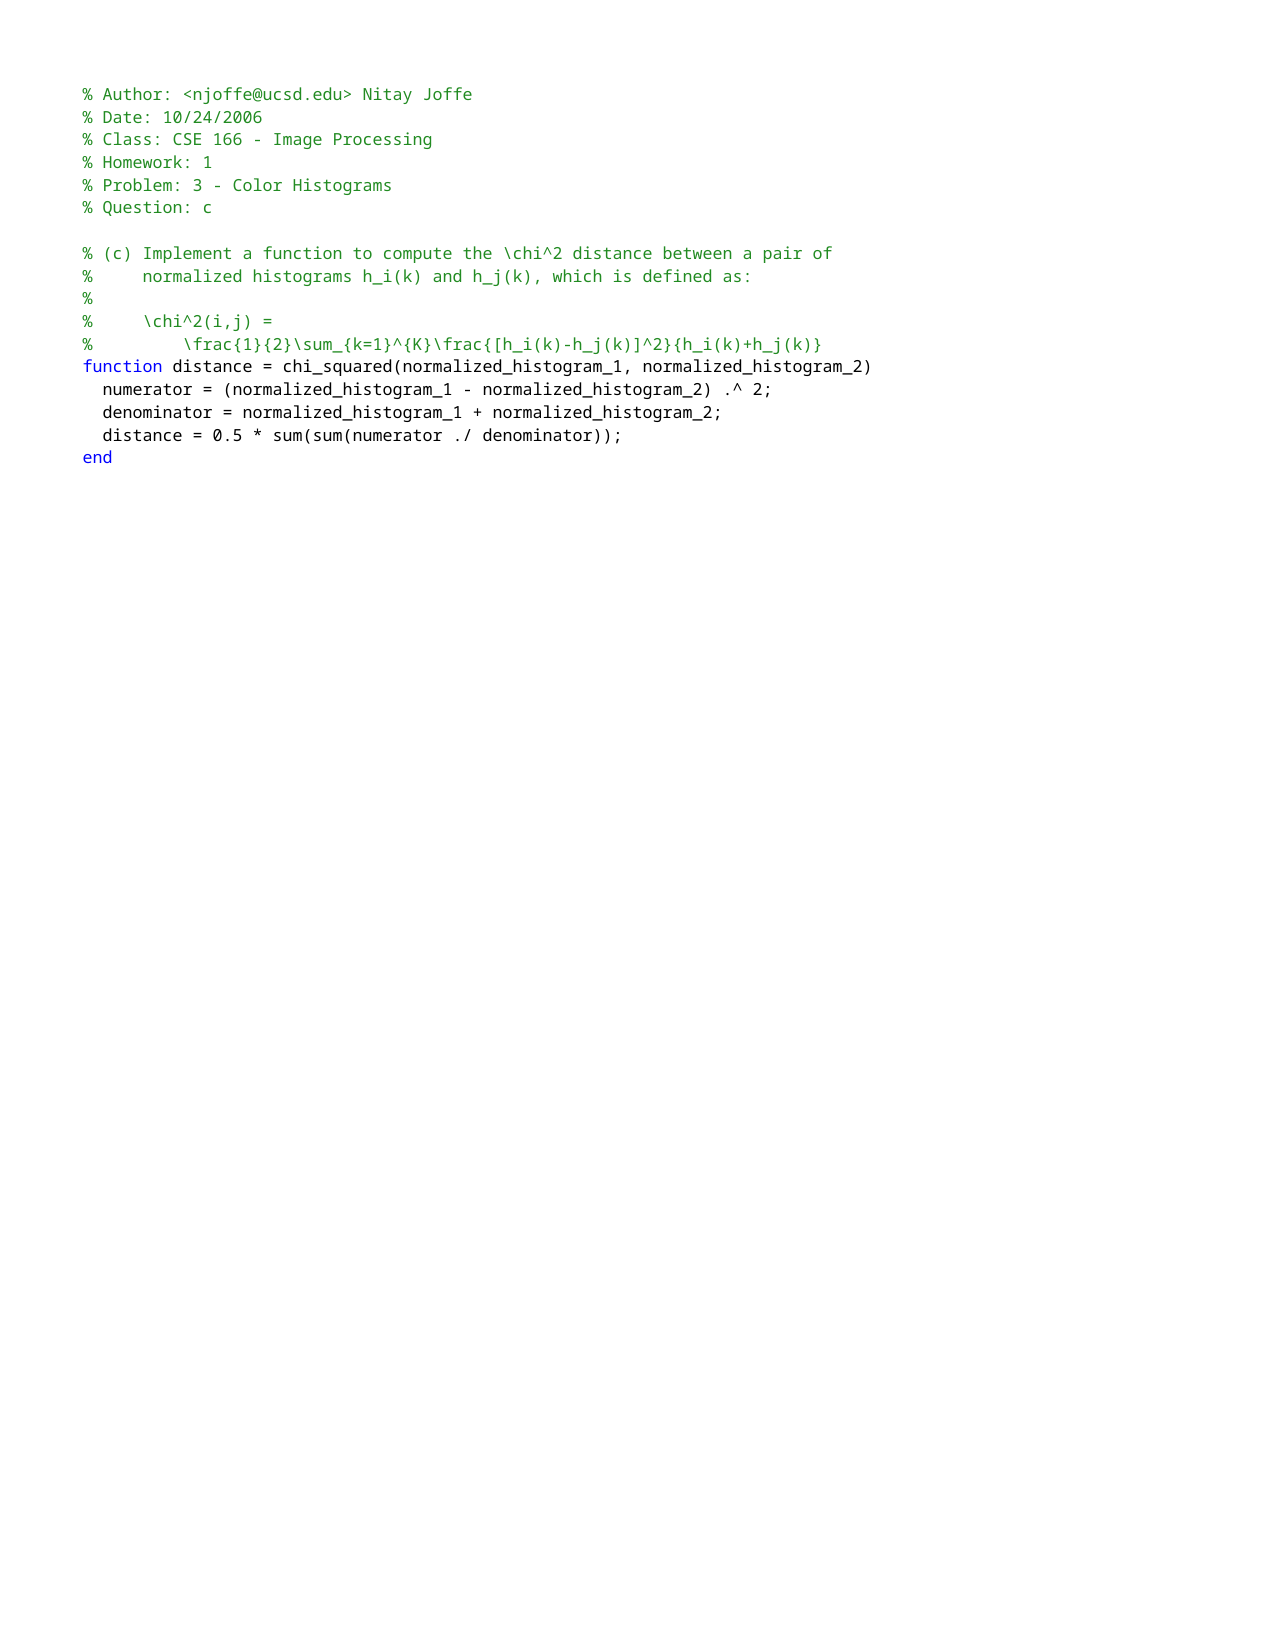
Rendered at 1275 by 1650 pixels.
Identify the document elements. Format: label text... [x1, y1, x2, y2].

text distance = 0.5 * sum(sum(numerator ./ denominator)); [82, 423, 1192, 446]
text % Date: 10/24/2006 [82, 105, 1192, 128]
text % Problem: 3 - Color Histograms [82, 173, 1192, 196]
text numerator = (normalized_histogram_1 - normalized_histogram_2) .^ 2; [82, 378, 1192, 400]
text % \chi^2(i,j) = [82, 309, 1192, 332]
text denominator = normalized_histogram_1 + normalized_histogram_2; [82, 400, 1192, 423]
text % Question: c [82, 196, 1192, 219]
text % \frac{1}{2}\sum_{k=1}^{K}\frac{[h_i(k)-h_j(k)]^2}{h_i(k)+h_j(k)} [82, 332, 1192, 355]
text % Author: <njoffe@ucsd.edu> Nitay Joffe [82, 82, 1192, 105]
text % normalized histograms h_i(k) and h_j(k), which is defined as: [82, 264, 1192, 287]
text function distance = chi_squared(normalized_histogram_1, normalized_histogram_2) [82, 355, 1192, 378]
text % Class: CSE 166 - Image Processing [82, 128, 1192, 151]
text end [82, 446, 1192, 468]
text % [82, 287, 1192, 309]
text % (c) Implement a function to compute the \chi^2 distance between a pair of [82, 241, 1192, 264]
text % Homework: 1 [82, 151, 1192, 173]
